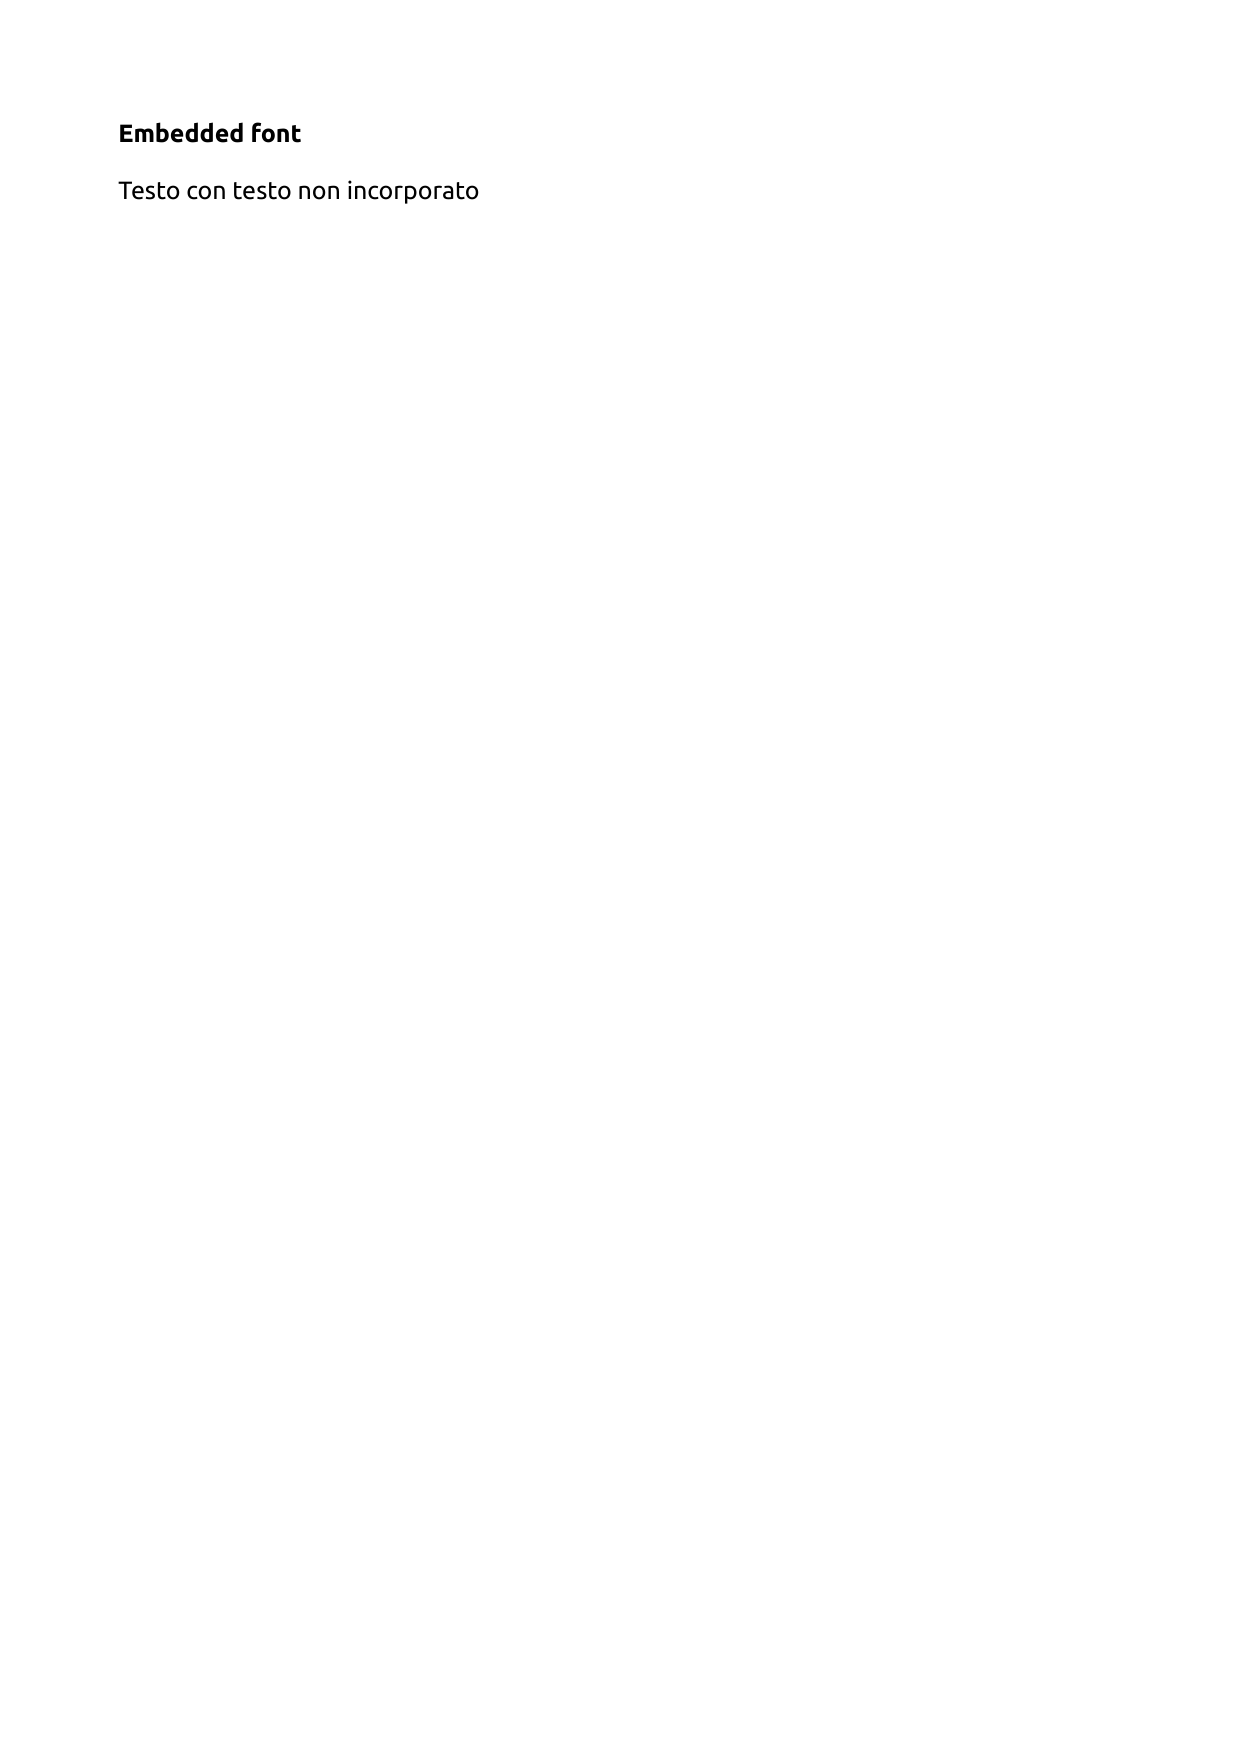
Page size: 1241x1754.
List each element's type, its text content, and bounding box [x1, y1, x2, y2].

text Embedded font [118, 118, 1122, 147]
text Testo con testo non incorporato [118, 176, 1122, 204]
